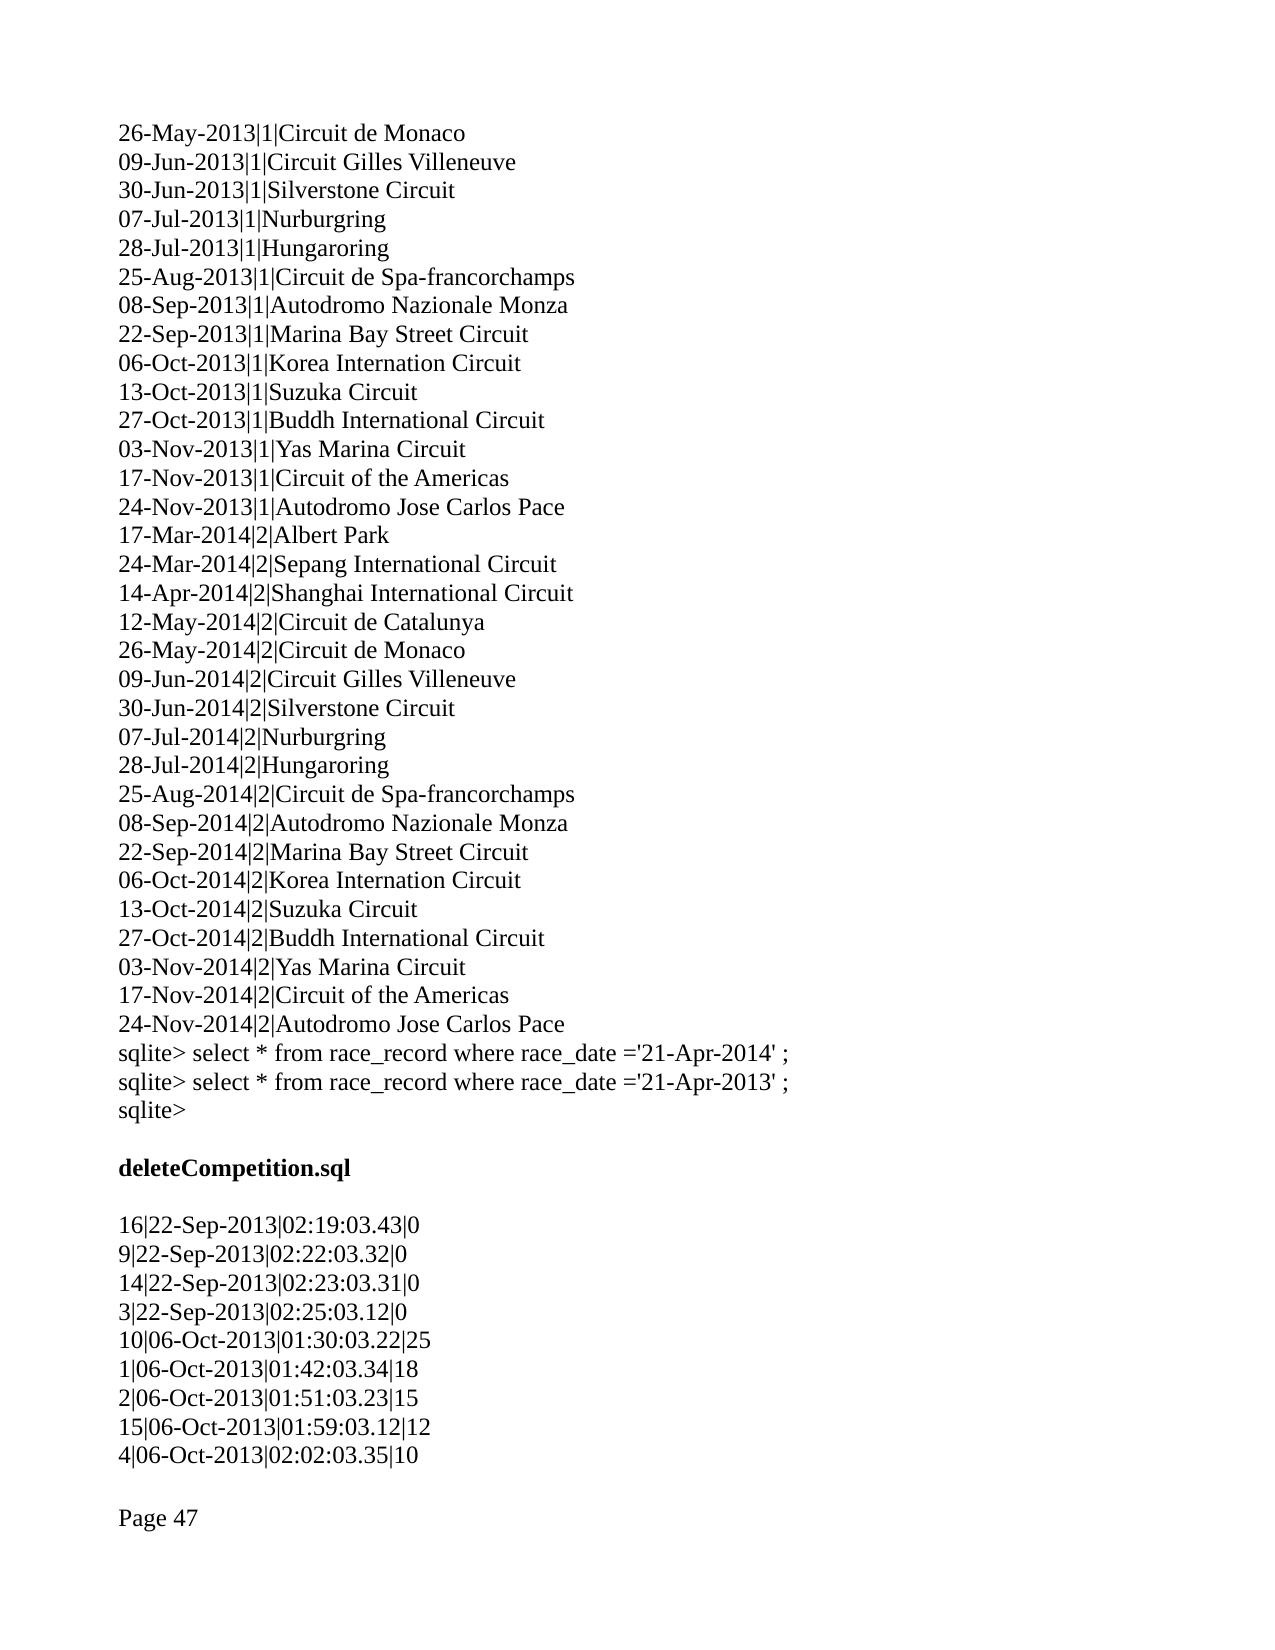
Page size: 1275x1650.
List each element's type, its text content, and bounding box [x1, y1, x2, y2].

text 26-May-2013|1|Circuit de Monaco [118, 118, 1157, 147]
text 12-May-2014|2|Circuit de Catalunya [118, 607, 1157, 636]
text 9|22-Sep-2013|02:22:03.32|0 [118, 1239, 1157, 1268]
text sqlite> select * from race_record where race_date ='21-Apr-2014' ; [118, 1038, 1157, 1067]
text 03-Nov-2013|1|Yas Marina Circuit [118, 434, 1157, 463]
text 24-Nov-2013|1|Autodromo Jose Carlos Pace [118, 492, 1157, 521]
text 22-Sep-2013|1|Marina Bay Street Circuit [118, 319, 1157, 348]
text 3|22-Sep-2013|02:25:03.12|0 [118, 1297, 1157, 1326]
text 13-Oct-2013|1|Suzuka Circuit [118, 377, 1157, 406]
text 13-Oct-2014|2|Suzuka Circuit [118, 894, 1157, 923]
text 30-Jun-2014|2|Silverstone Circuit [118, 693, 1157, 722]
text 06-Oct-2014|2|Korea Internation Circuit [118, 866, 1157, 894]
text 4|06-Oct-2013|02:02:03.35|10 [118, 1441, 1157, 1469]
text 24-Mar-2014|2|Sepang International Circuit [118, 549, 1157, 578]
text 03-Nov-2014|2|Yas Marina Circuit [118, 952, 1157, 981]
text 24-Nov-2014|2|Autodromo Jose Carlos Pace [118, 1009, 1157, 1038]
text 2|06-Oct-2013|01:51:03.23|15 [118, 1383, 1157, 1412]
text 10|06-Oct-2013|01:30:03.22|25 [118, 1326, 1157, 1354]
text 14-Apr-2014|2|Shanghai International Circuit [118, 578, 1157, 607]
text 28-Jul-2014|2|Hungaroring [118, 751, 1157, 779]
text 16|22-Sep-2013|02:19:03.43|0 [118, 1211, 1157, 1239]
text 17-Nov-2013|1|Circuit of the Americas [118, 463, 1157, 492]
text 1|06-Oct-2013|01:42:03.34|18 [118, 1354, 1157, 1383]
text 27-Oct-2013|1|Buddh International Circuit [118, 406, 1157, 434]
text 27-Oct-2014|2|Buddh International Circuit [118, 923, 1157, 952]
text 07-Jul-2014|2|Nurburgring [118, 722, 1157, 751]
text sqlite> select * from race_record where race_date ='21-Apr-2013' ; [118, 1067, 1157, 1096]
text 28-Jul-2013|1|Hungaroring [118, 233, 1157, 262]
text 25-Aug-2013|1|Circuit de Spa-francorchamps [118, 262, 1157, 291]
text deleteCompetition.sql [118, 1153, 1157, 1182]
text 25-Aug-2014|2|Circuit de Spa-francorchamps [118, 779, 1157, 808]
text 08-Sep-2014|2|Autodromo Nazionale Monza [118, 808, 1157, 837]
text 17-Mar-2014|2|Albert Park [118, 521, 1157, 549]
text 09-Jun-2013|1|Circuit Gilles Villeneuve [118, 147, 1157, 176]
text 06-Oct-2013|1|Korea Internation Circuit [118, 348, 1157, 377]
text 14|22-Sep-2013|02:23:03.31|0 [118, 1268, 1157, 1297]
text 15|06-Oct-2013|01:59:03.12|12 [118, 1412, 1157, 1441]
text 08-Sep-2013|1|Autodromo Nazionale Monza [118, 291, 1157, 319]
text 09-Jun-2014|2|Circuit Gilles Villeneuve [118, 664, 1157, 693]
text 22-Sep-2014|2|Marina Bay Street Circuit [118, 837, 1157, 866]
text 26-May-2014|2|Circuit de Monaco [118, 636, 1157, 664]
text 17-Nov-2014|2|Circuit of the Americas [118, 981, 1157, 1009]
text sqlite> [118, 1096, 1157, 1124]
text 30-Jun-2013|1|Silverstone Circuit [118, 176, 1157, 204]
text 07-Jul-2013|1|Nurburgring [118, 204, 1157, 233]
